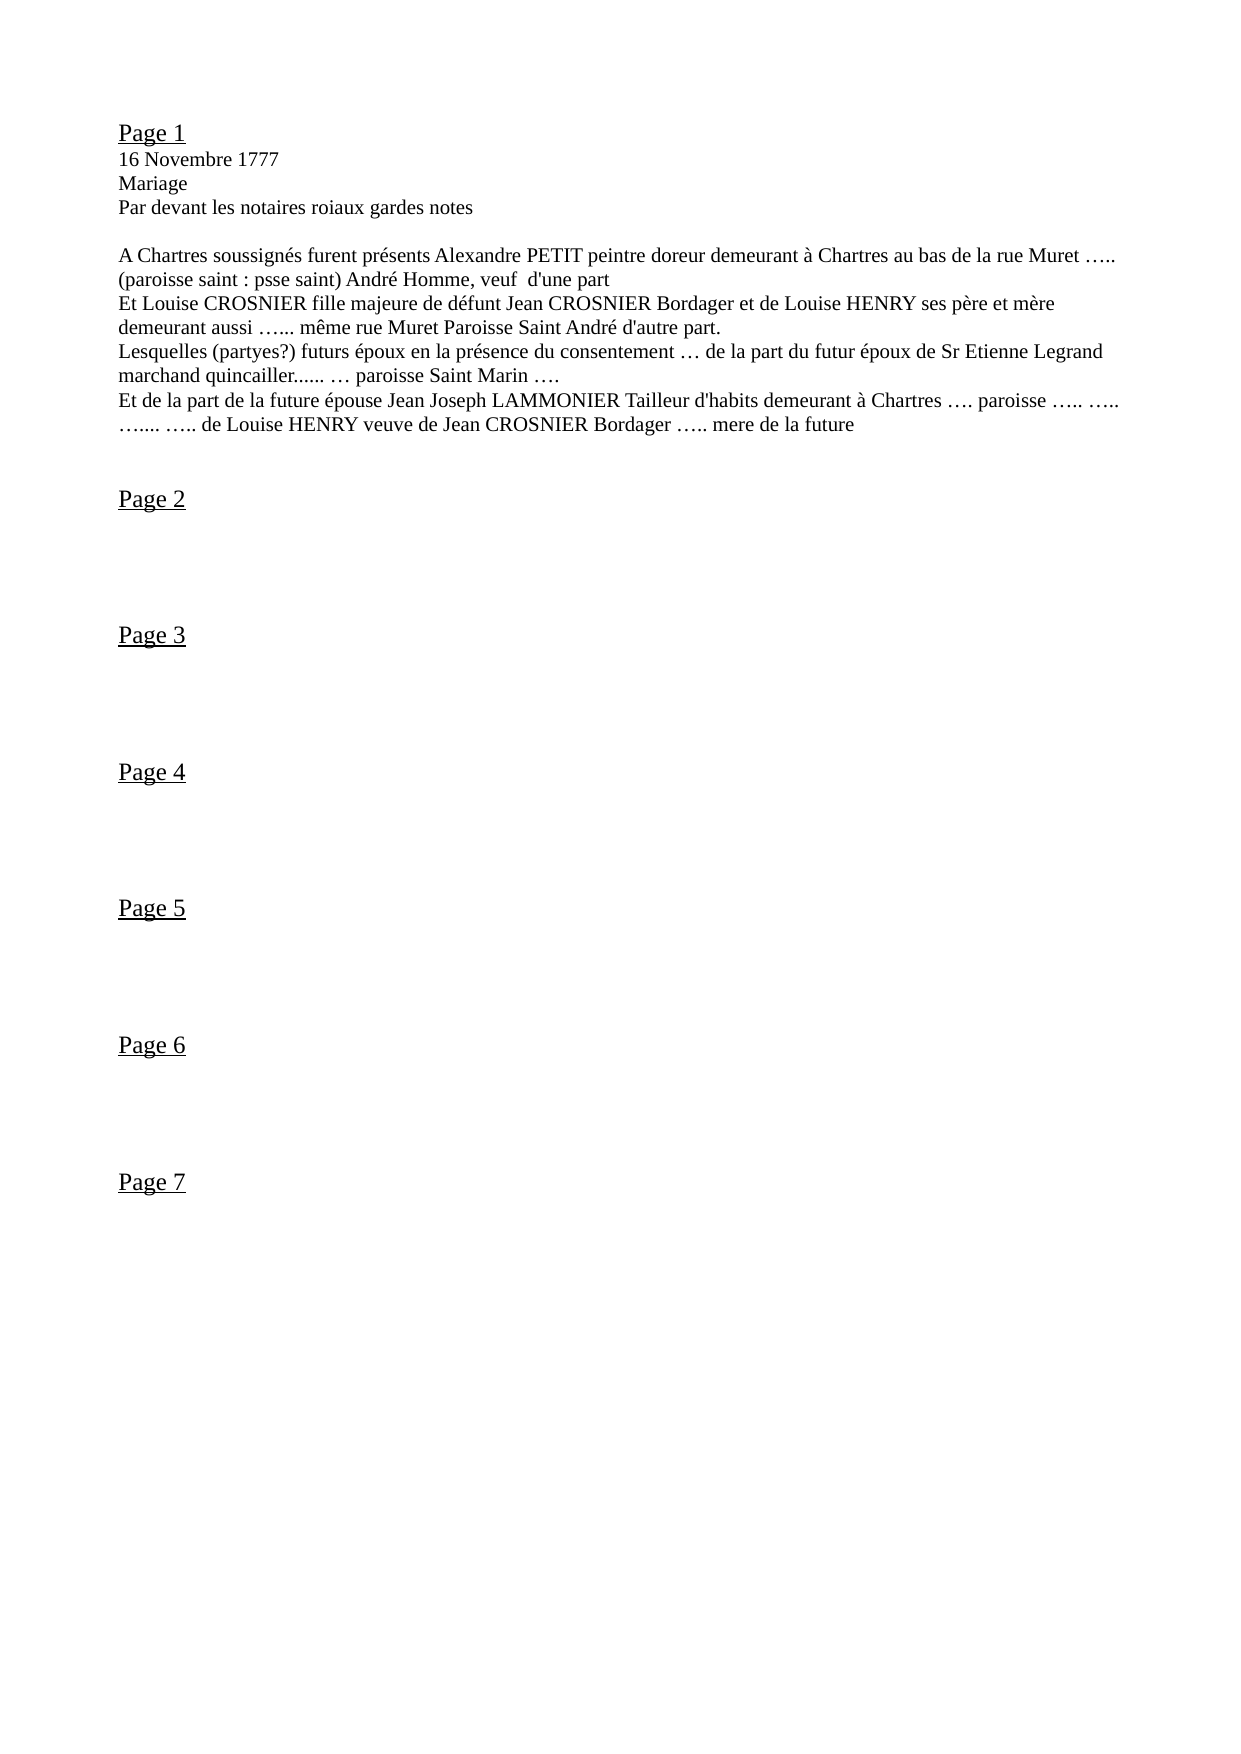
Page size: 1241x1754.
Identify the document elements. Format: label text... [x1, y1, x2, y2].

text Lesquelles (partyes?) futurs époux en la présence du consentement … de la part du futur époux de Sr Etienne Legrand marchand quincailler...... … paroisse Saint Marin …. [118, 339, 1122, 387]
text Et de la part de la future épouse Jean Joseph LAMMONIER Tailleur d'habits demeurant à Chartres …. paroisse ….. ….. ….... ….. de Louise HENRY veuve de Jean CROSNIER Bordager ….. mere de la future [118, 387, 1122, 436]
text A Chartres soussignés furent présents Alexandre PETIT peintre doreur demeurant à Chartres au bas de la rue Muret ….. (paroisse saint : psse saint) André Homme, veuf d'une part [118, 243, 1122, 291]
text Page 5 [118, 893, 1122, 922]
text Page 7 [118, 1167, 1122, 1195]
text Page 3 [118, 620, 1122, 649]
text Page 4 [118, 757, 1122, 786]
text Par devant les notaires roiaux gardes notes [118, 195, 1122, 219]
text Mariage [118, 171, 1122, 195]
text Et Louise CROSNIER fille majeure de défunt Jean CROSNIER Bordager et de Louise HENRY ses père et mère demeurant aussi …... même rue Muret Paroisse Saint André d'autre part. [118, 291, 1122, 339]
text Page 2 [118, 484, 1122, 512]
text Page 1 [118, 118, 1122, 147]
text Page 6 [118, 1030, 1122, 1059]
text 16 Novembre 1777 [118, 147, 1122, 171]
